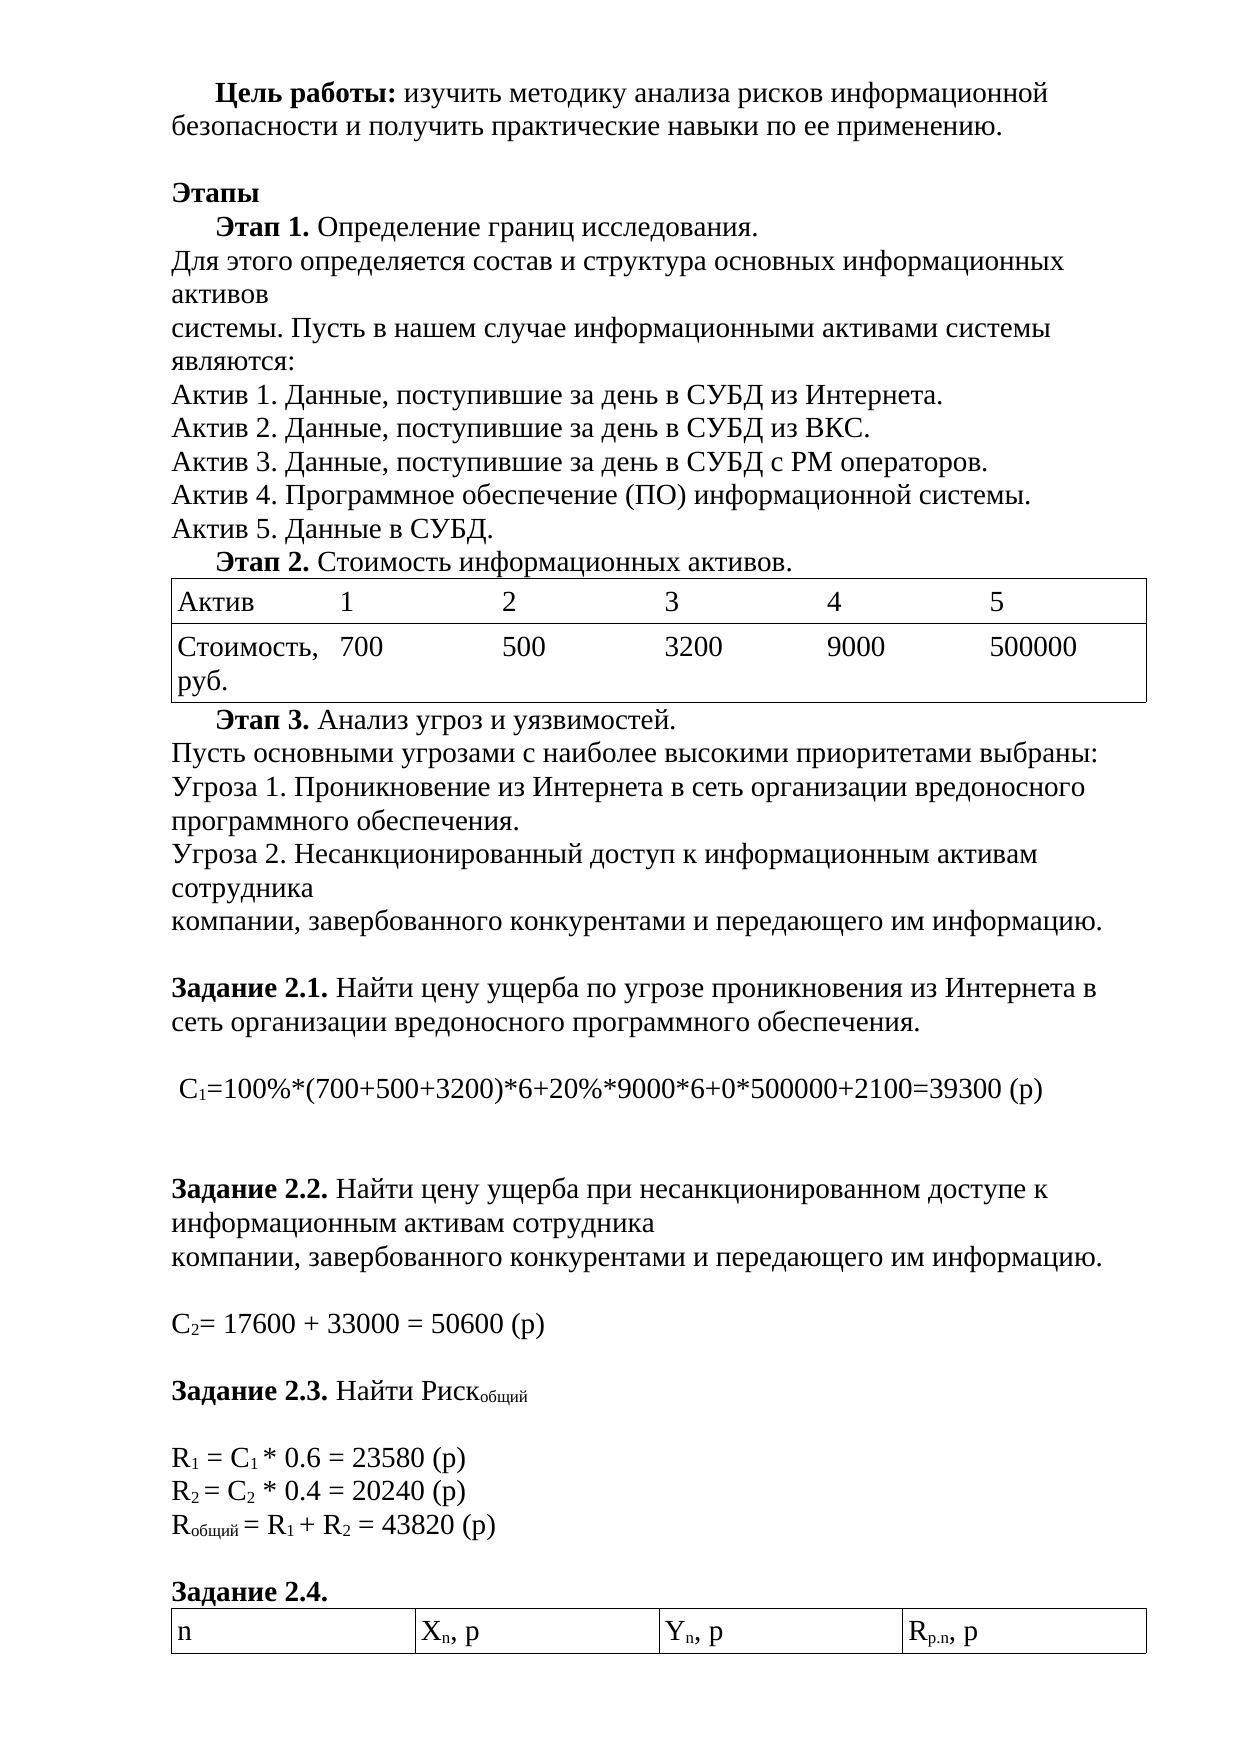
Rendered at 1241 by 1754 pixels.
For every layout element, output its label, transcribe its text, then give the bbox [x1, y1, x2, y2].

text Угроза 1. Проникновение из Интернета в сеть организации вредоносного [171, 769, 1146, 803]
text Задание 2.4. [171, 1574, 1146, 1608]
table_header Актив [172, 579, 334, 623]
text Задание 2.3. Найти Рискобщий [171, 1373, 1146, 1406]
text R2 = C2 * 0.4 = 20240 (р) [171, 1473, 1146, 1507]
text Этап 2. Стоимость информационных активов. [171, 544, 1146, 578]
text Угроза 2. Несанкционированный доступ к информационным активам сотрудника [171, 836, 1146, 903]
table_header 5 [984, 579, 1146, 623]
text Задание 2.2. Найти цену ущерба при несанкционированном доступе к информационным активам сотрудника [171, 1172, 1146, 1239]
text Актив 5. Данные в СУБД. [171, 511, 1146, 544]
text системы. Пусть в нашем случае информационными активами системы являются: [171, 310, 1146, 377]
table_header 4 [821, 579, 984, 623]
text компании, завербованного конкурентами и передающего им информацию. [171, 1239, 1146, 1272]
text Актив 2. Данные, поступившие за день в СУБД из ВКС. [171, 410, 1146, 444]
text Актив 3. Данные, поступившие за день в СУБД с РМ операторов. [171, 444, 1146, 477]
text С2= 17600 + 33000 = 50600 (р) [171, 1306, 1146, 1339]
table_header n [172, 1609, 415, 1653]
table_header Xn, р [416, 1609, 659, 1653]
table_cell Стоимость, руб. [172, 624, 334, 702]
text Цель работы: изучить методику анализа рисков информационной безопасности и получить практические навыки по ее применению. [171, 75, 1146, 142]
table_cell 700 [334, 624, 496, 702]
text программного обеспечения. [171, 803, 1146, 836]
text Задание 2.1. Найти цену ущерба по угрозе проникновения из Интернета в сеть организации вредоносного программного обеспечения. С1=100%*(700+500+3200)*6+20%*9000*6+0*500000+2100=39300 (р) [171, 970, 1146, 1104]
table_cell 9000 [821, 624, 984, 702]
text Актив 1. Данные, поступившие за день в СУБД из Интернета. [171, 377, 1146, 410]
text Этапы [171, 176, 1146, 209]
table_header 1 [334, 579, 496, 623]
text Этап 1. Определение границ исследования. [171, 209, 1146, 243]
text Актив 4. Программное обеспечение (ПО) информационной системы. [171, 477, 1146, 511]
table_header Yn, р [660, 1609, 902, 1653]
text Для этого определяется состав и структура основных информационных активов [171, 243, 1146, 310]
text компании, завербованного конкурентами и передающего им информацию. [171, 903, 1146, 937]
text Пусть основными угрозами с наиболее высокими приоритетами выбраны: [171, 736, 1146, 769]
text R1 = C1 * 0.6 = 23580 (р) [171, 1440, 1146, 1473]
table_header 2 [496, 579, 659, 623]
table_header Rp.n, р [903, 1609, 1146, 1653]
table_cell 500 [496, 624, 659, 702]
table_header 3 [659, 579, 821, 623]
table_cell 3200 [659, 624, 821, 702]
text Rобщий = R1 + R2 = 43820 (р) [171, 1507, 1146, 1541]
text Этап 3. Анализ угроз и уязвимостей. [171, 703, 1146, 736]
table_cell 500000 [984, 624, 1146, 702]
